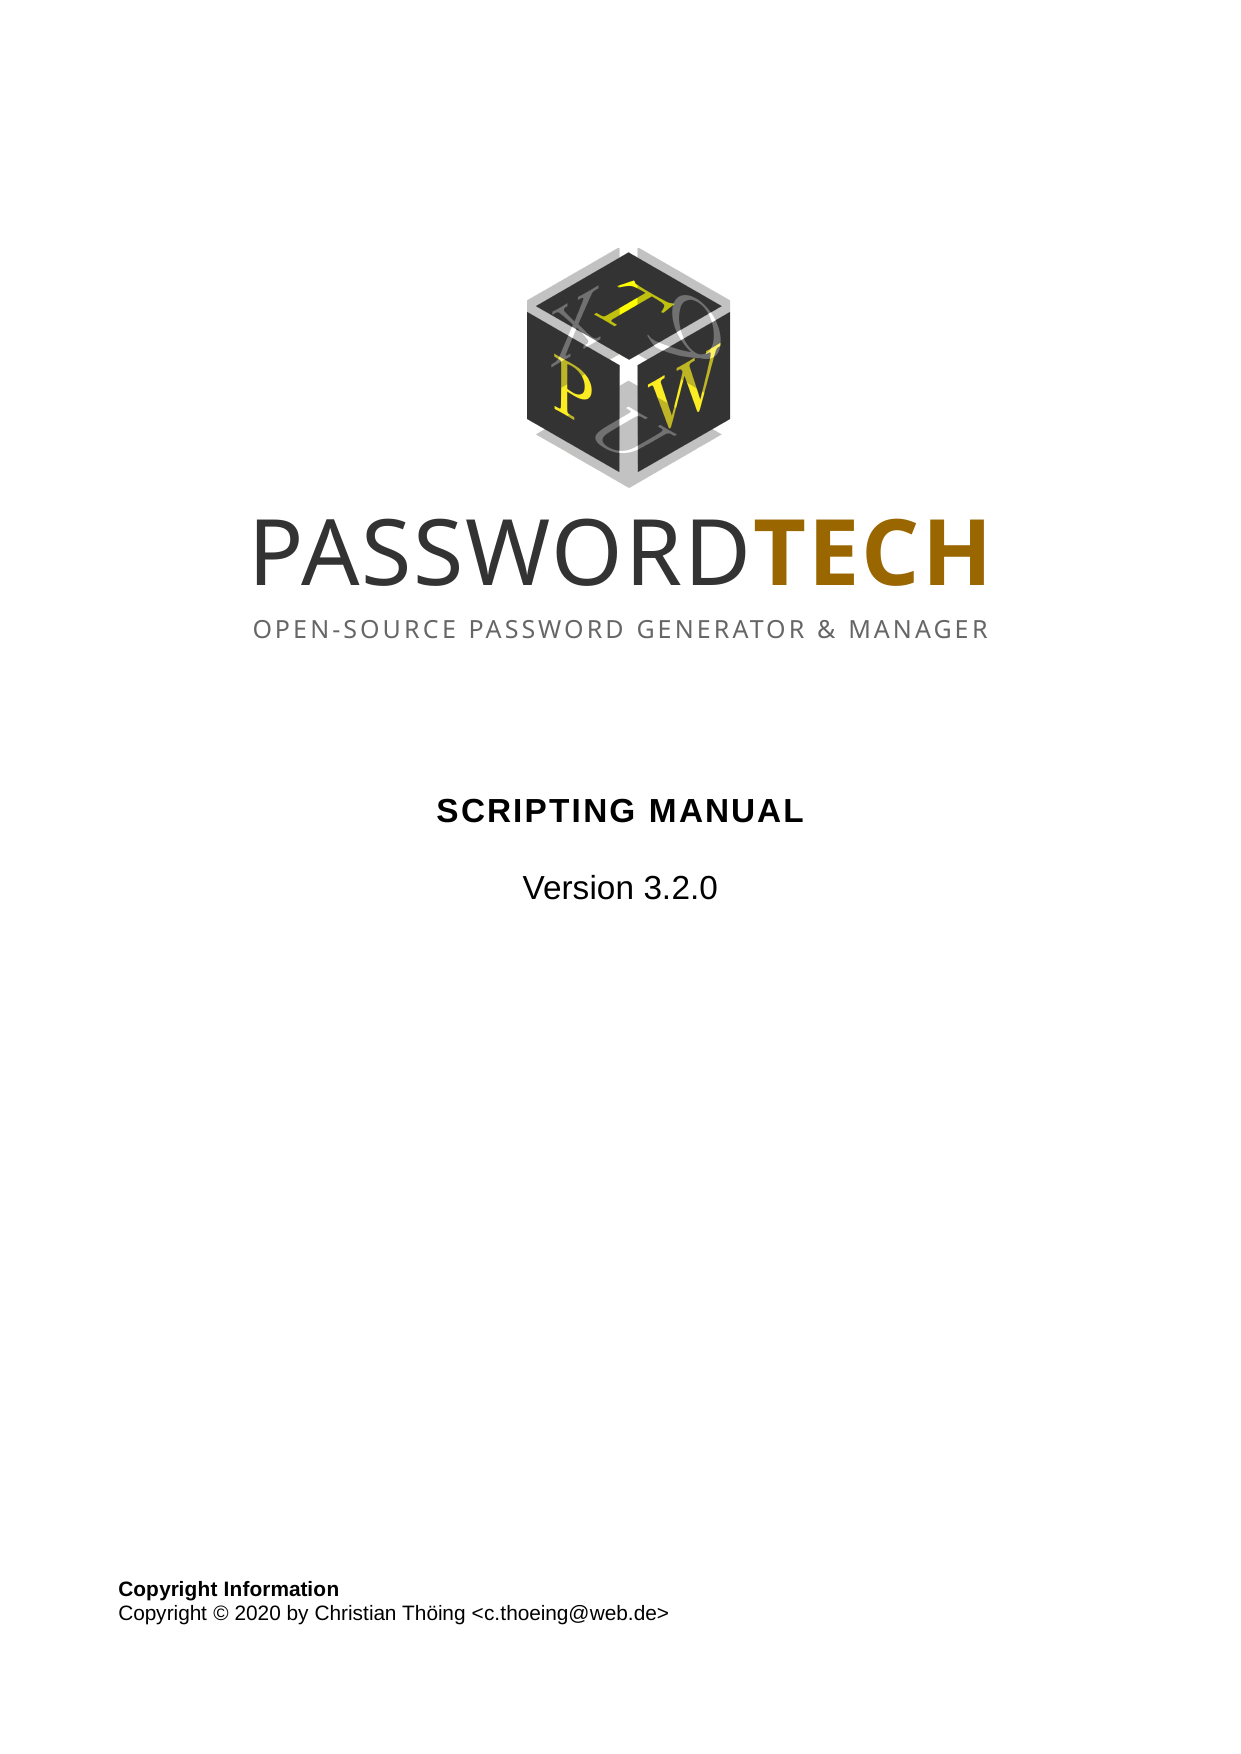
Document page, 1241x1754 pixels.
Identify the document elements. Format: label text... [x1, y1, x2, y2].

text PASSWORDTECH [118, 232, 1122, 612]
text Copyright Information [118, 1577, 1122, 1601]
text Version 3.2.0 [118, 868, 1122, 907]
text SCRIPTING MANUAL [118, 791, 1122, 830]
picture [527, 248, 731, 488]
text OPEN-SOURCE PASSWORD GENERATOR & MANAGER [118, 612, 1122, 646]
text Copyright © 2020 by Christian Thöing <c.thoeing@web.de> [118, 1601, 1122, 1625]
